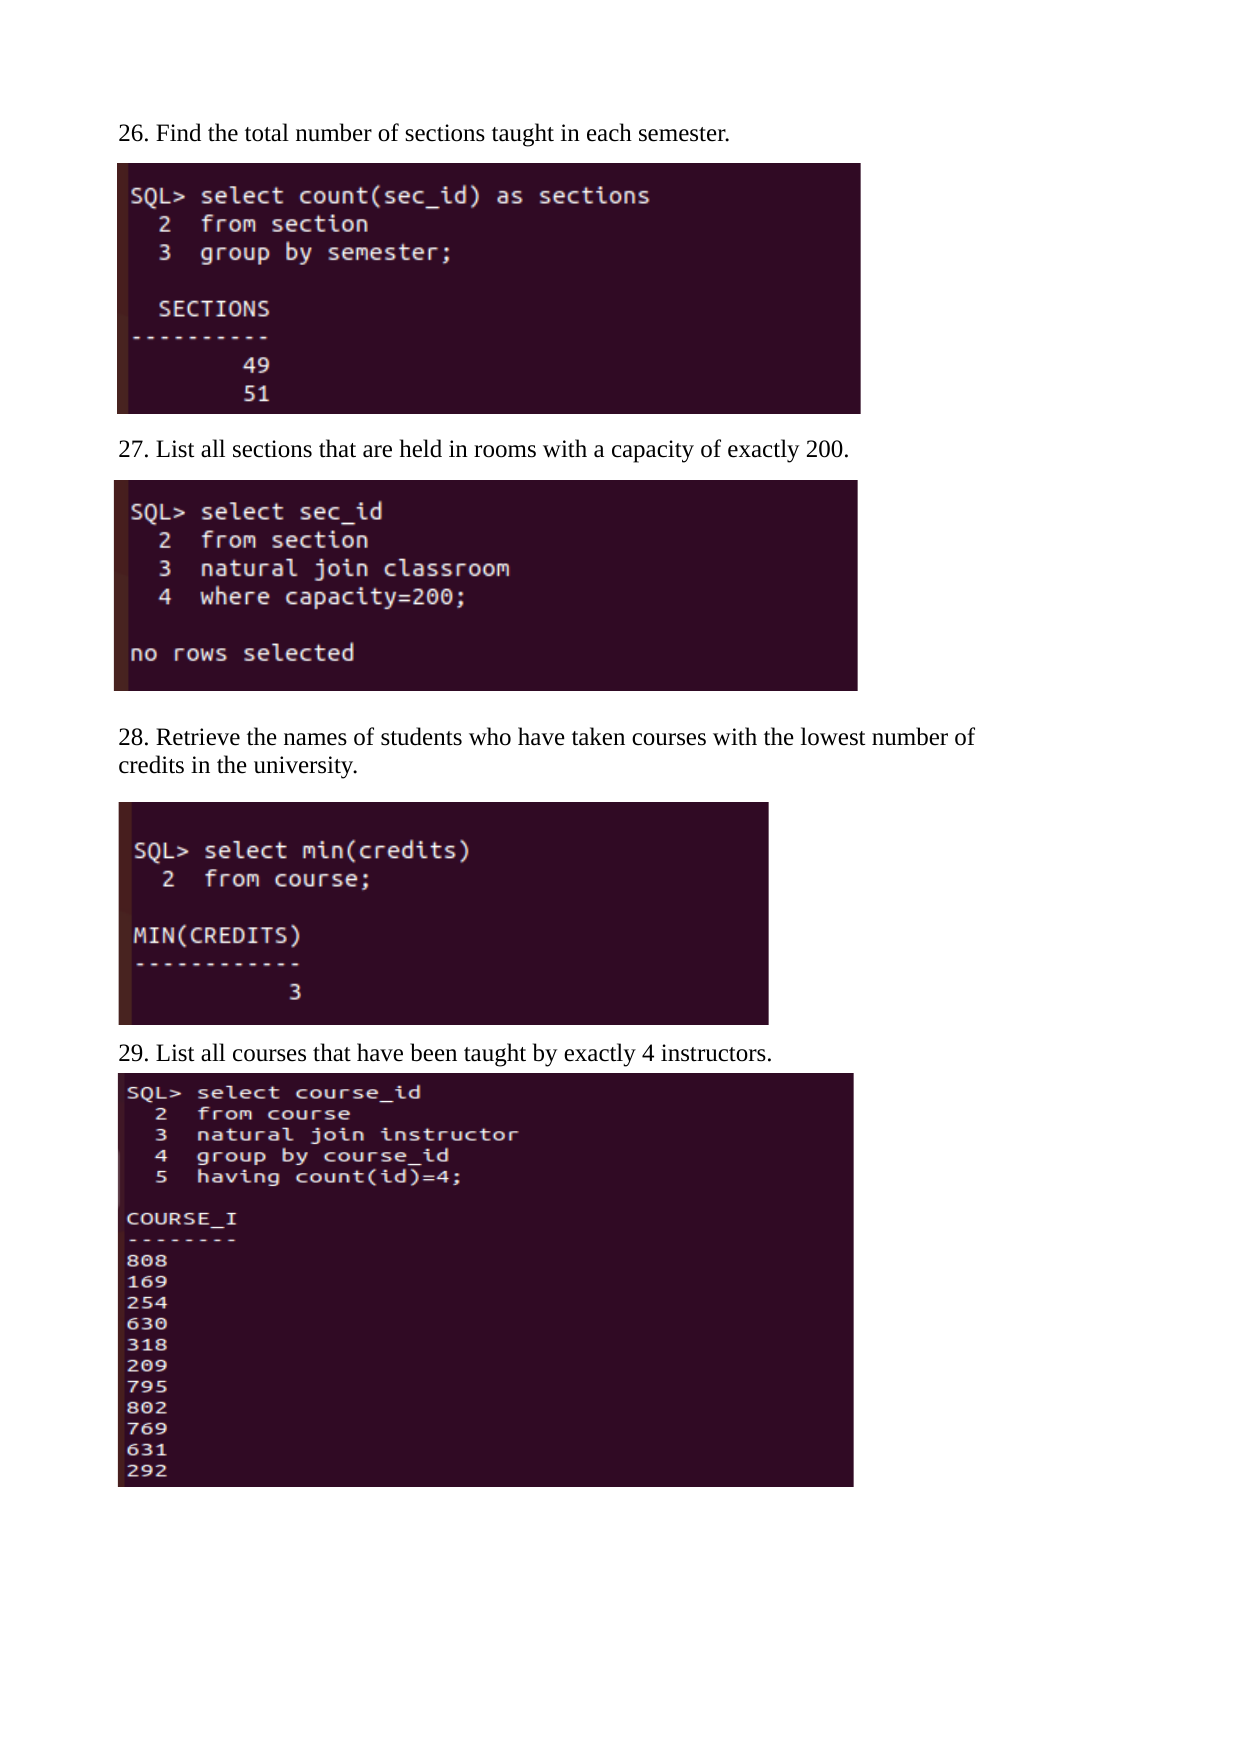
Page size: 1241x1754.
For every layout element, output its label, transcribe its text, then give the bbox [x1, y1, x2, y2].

picture [117, 163, 861, 414]
text 28. Retrieve the names of students who have taken courses with the lowest number of [118, 722, 1122, 751]
text 27. List all sections that are held in rooms with a capacity of exactly 200. [118, 434, 1122, 463]
text 26. Find the total number of sections taught in each semester. [118, 118, 1122, 147]
text credits in the university. [118, 751, 1122, 779]
picture [113, 480, 858, 691]
picture [118, 802, 769, 1025]
text 29. List all courses that have been taught by exactly 4 instructors. [118, 1038, 1122, 1067]
picture [117, 1073, 854, 1487]
